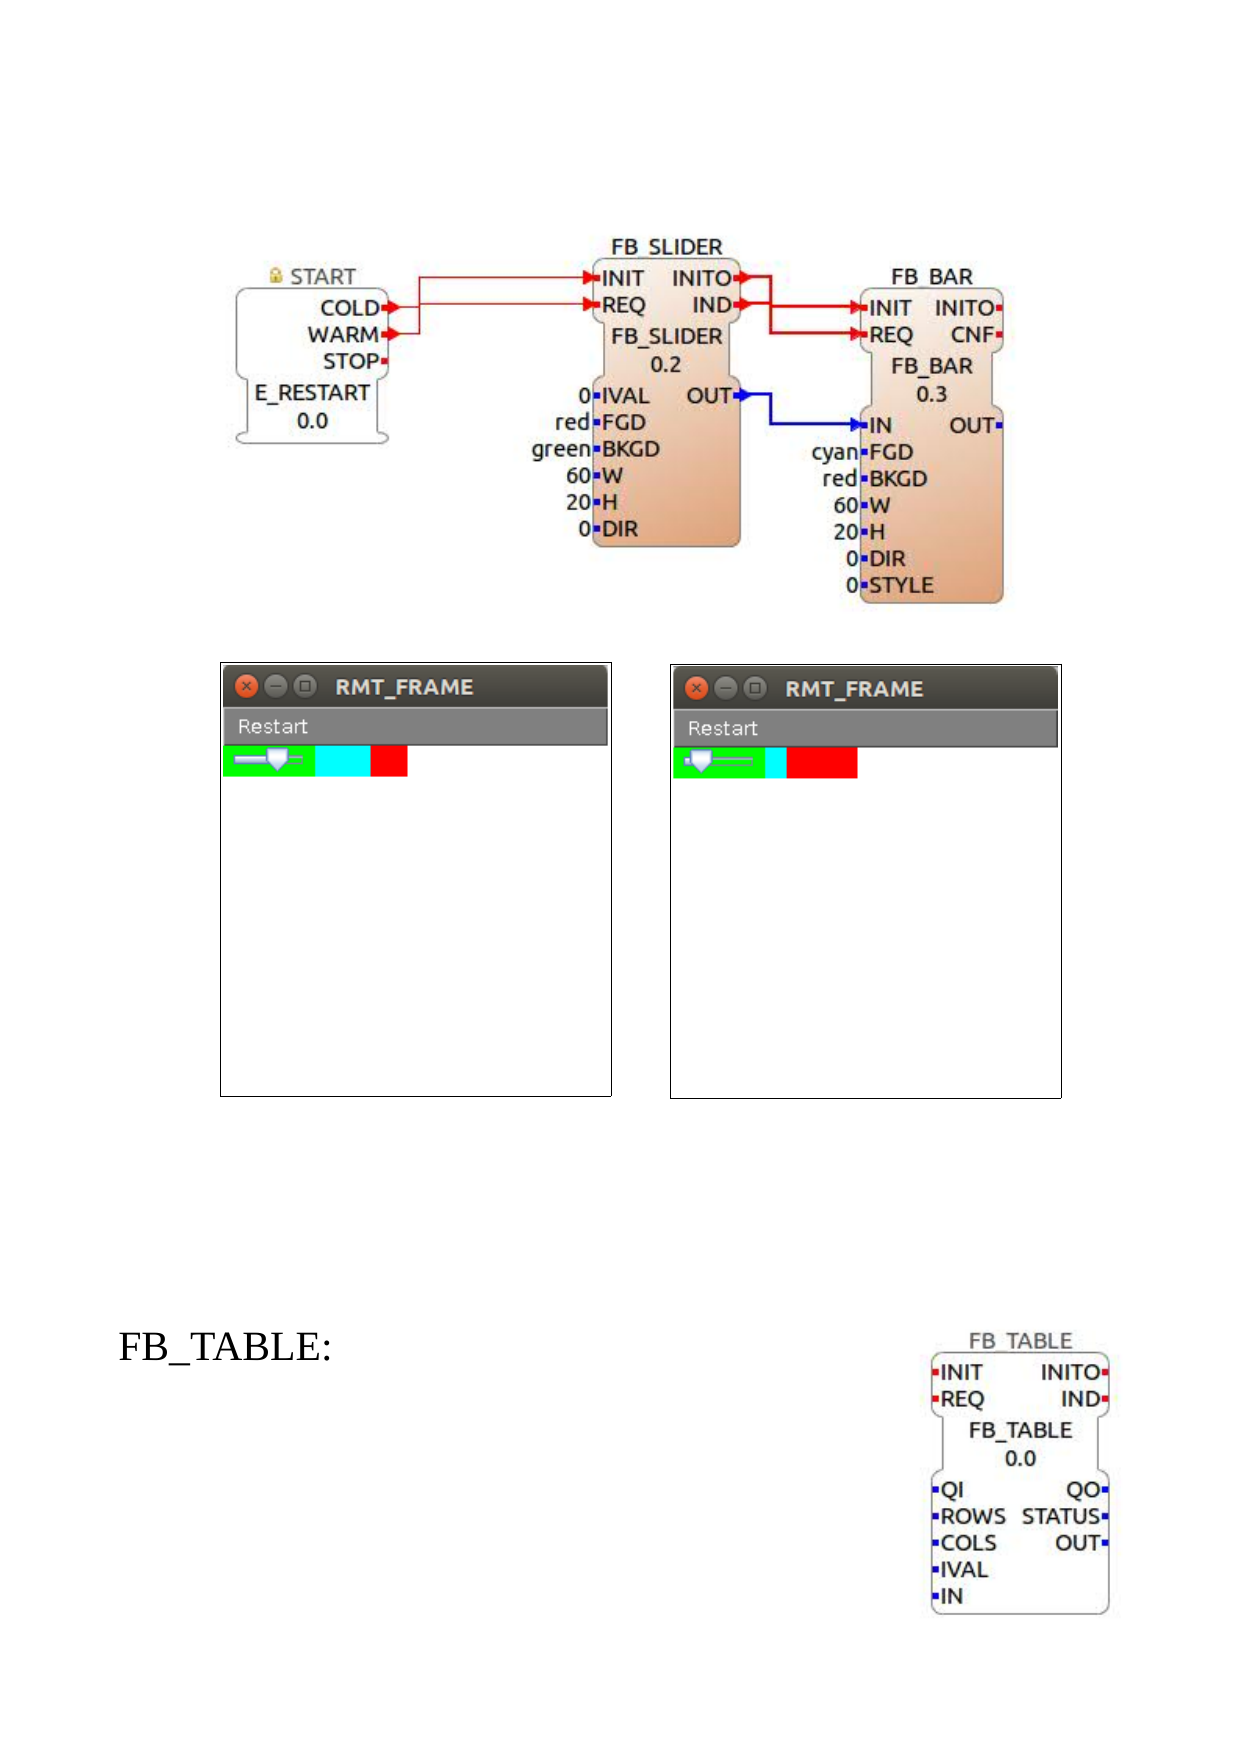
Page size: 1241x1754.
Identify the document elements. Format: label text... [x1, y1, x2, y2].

picture [673, 666, 1058, 1095]
text FB_TABLE: [118, 1322, 821, 1370]
picture [821, 1280, 1157, 1662]
picture [223, 665, 608, 1094]
picture [189, 186, 1051, 651]
